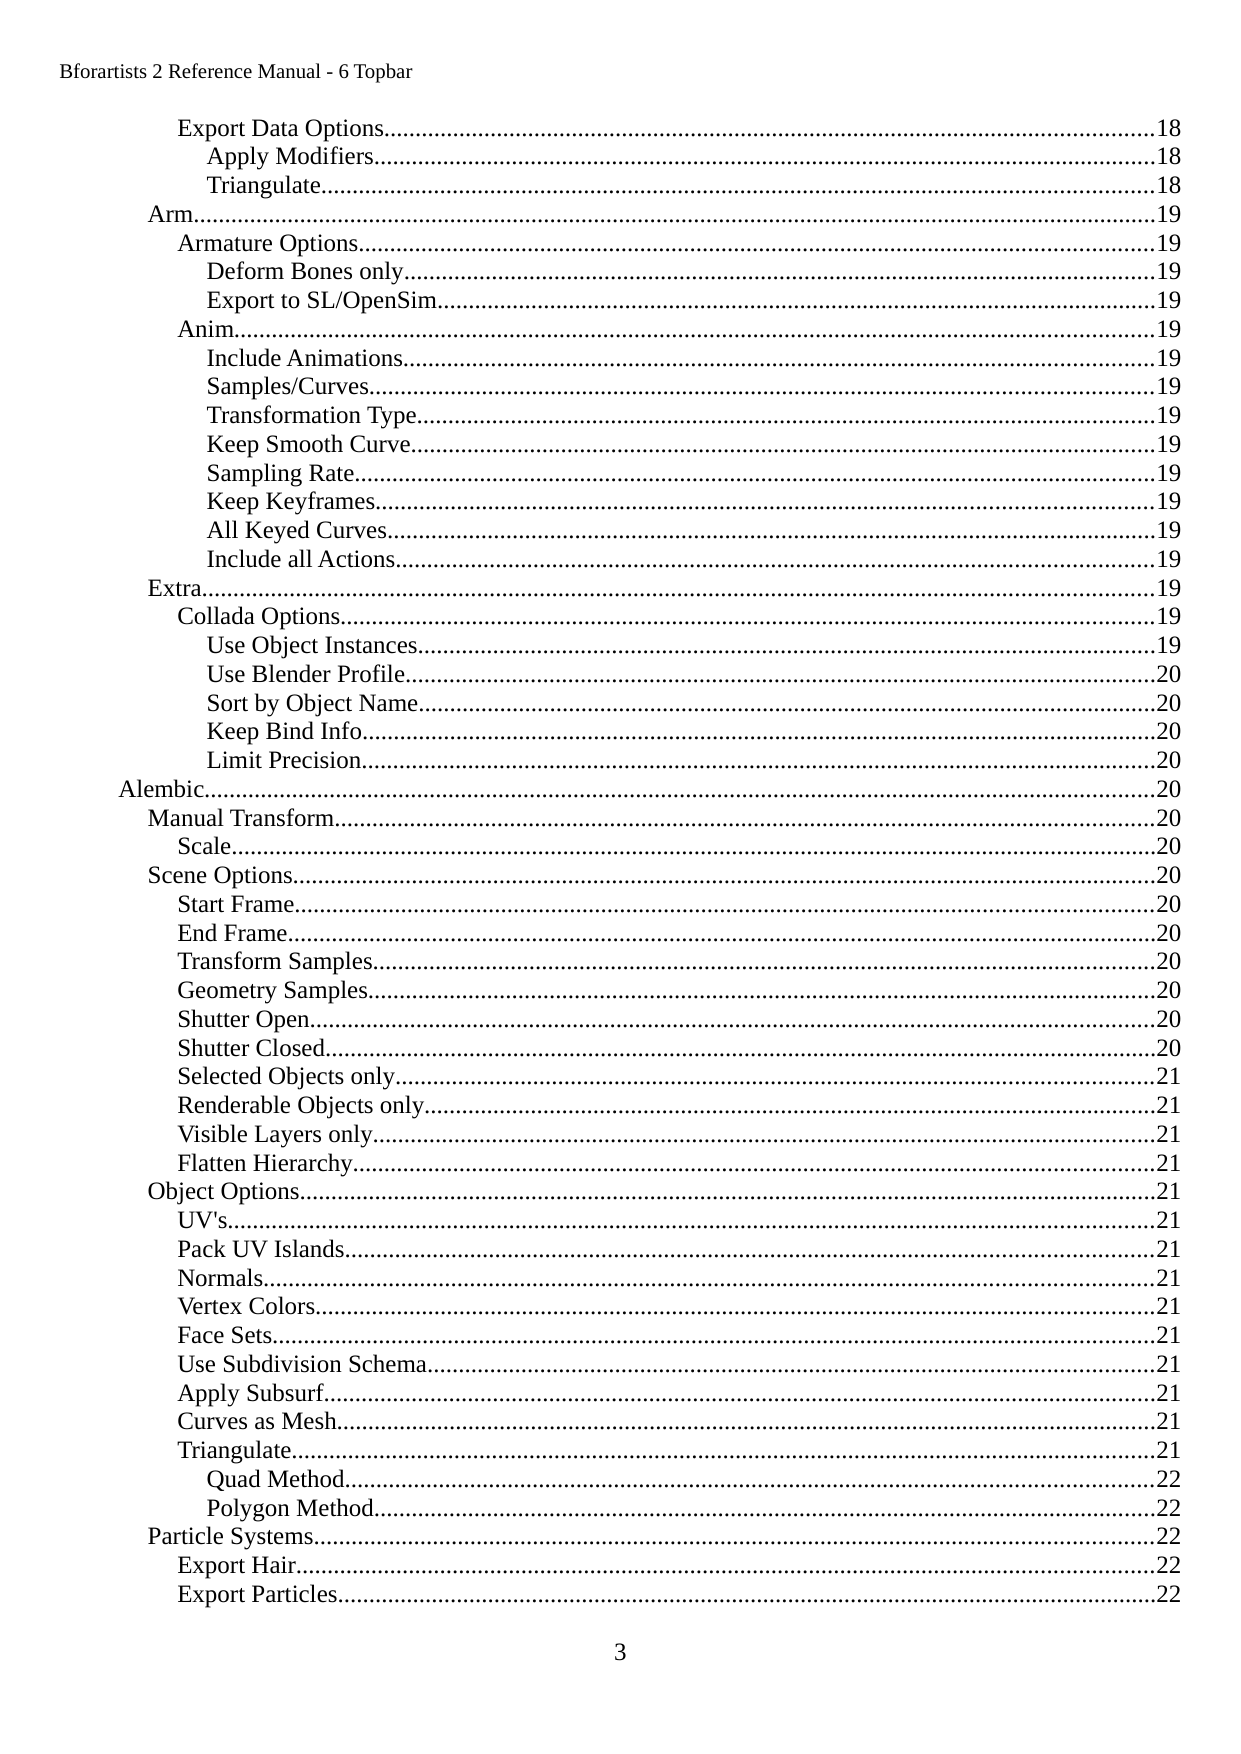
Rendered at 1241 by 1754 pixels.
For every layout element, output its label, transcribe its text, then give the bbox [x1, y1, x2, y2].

text Shutter Open 20 [177, 1004, 1181, 1033]
text UV's 21 [177, 1205, 1181, 1234]
text Keep Bind Info 20 [206, 716, 1181, 745]
text Quad Method 22 [206, 1464, 1181, 1493]
text Anim 19 [177, 314, 1181, 343]
text Arm 19 [147, 199, 1181, 228]
text Sort by Object Name 20 [206, 688, 1181, 716]
text Shutter Closed 20 [177, 1033, 1181, 1061]
text Object Options 21 [147, 1176, 1181, 1205]
text Sampling Rate 19 [206, 458, 1181, 486]
text Include Animations 19 [206, 343, 1181, 371]
text Face Sets 21 [177, 1320, 1181, 1349]
text Scene Options 20 [147, 860, 1181, 889]
text Vertex Colors 21 [177, 1291, 1181, 1320]
text Alembic 20 [118, 774, 1181, 803]
text Manual Transform 20 [147, 803, 1181, 831]
text Export Hair 22 [177, 1550, 1181, 1579]
text End Frame 20 [177, 918, 1181, 946]
text Scale 20 [177, 831, 1181, 860]
text Polygon Method 22 [206, 1493, 1181, 1521]
text Collada Options 19 [177, 601, 1181, 630]
text Limit Precision 20 [206, 745, 1181, 774]
text Visible Layers only 21 [177, 1119, 1181, 1148]
text Include all Actions 19 [206, 544, 1181, 573]
text Transform Samples 20 [177, 946, 1181, 975]
text Geometry Samples 20 [177, 975, 1181, 1004]
text Triangulate 18 [206, 170, 1181, 199]
text Renderable Objects only 21 [177, 1090, 1181, 1119]
text Start Frame 20 [177, 889, 1181, 918]
text All Keyed Curves 19 [206, 515, 1181, 544]
text Triangulate 21 [177, 1435, 1181, 1464]
text Use Subdivision Schema 21 [177, 1349, 1181, 1378]
text Deform Bones only 19 [206, 256, 1181, 285]
text Pack UV Islands 21 [177, 1234, 1181, 1263]
text Apply Modifiers 18 [206, 141, 1181, 170]
text Export Particles 22 [177, 1579, 1181, 1608]
text Extra 19 [147, 573, 1181, 601]
text Selected Objects only 21 [177, 1061, 1181, 1090]
text Export to SL/OpenSim 19 [206, 285, 1181, 314]
text Normals 21 [177, 1263, 1181, 1291]
text Use Blender Profile 20 [206, 659, 1181, 688]
text Samples/Curves 19 [206, 371, 1181, 400]
text Particle Systems 22 [147, 1521, 1181, 1550]
text Export Data Options 18 [177, 113, 1181, 141]
text Keep Smooth Curve 19 [206, 429, 1181, 458]
text Apply Subsurf 21 [177, 1378, 1181, 1406]
text Flatten Hierarchy 21 [177, 1148, 1181, 1176]
text Armature Options 19 [177, 228, 1181, 256]
text Keep Keyframes 19 [206, 486, 1181, 515]
text Use Object Instances 19 [206, 630, 1181, 659]
text Curves as Mesh 21 [177, 1406, 1181, 1435]
text Transformation Type 19 [206, 400, 1181, 429]
